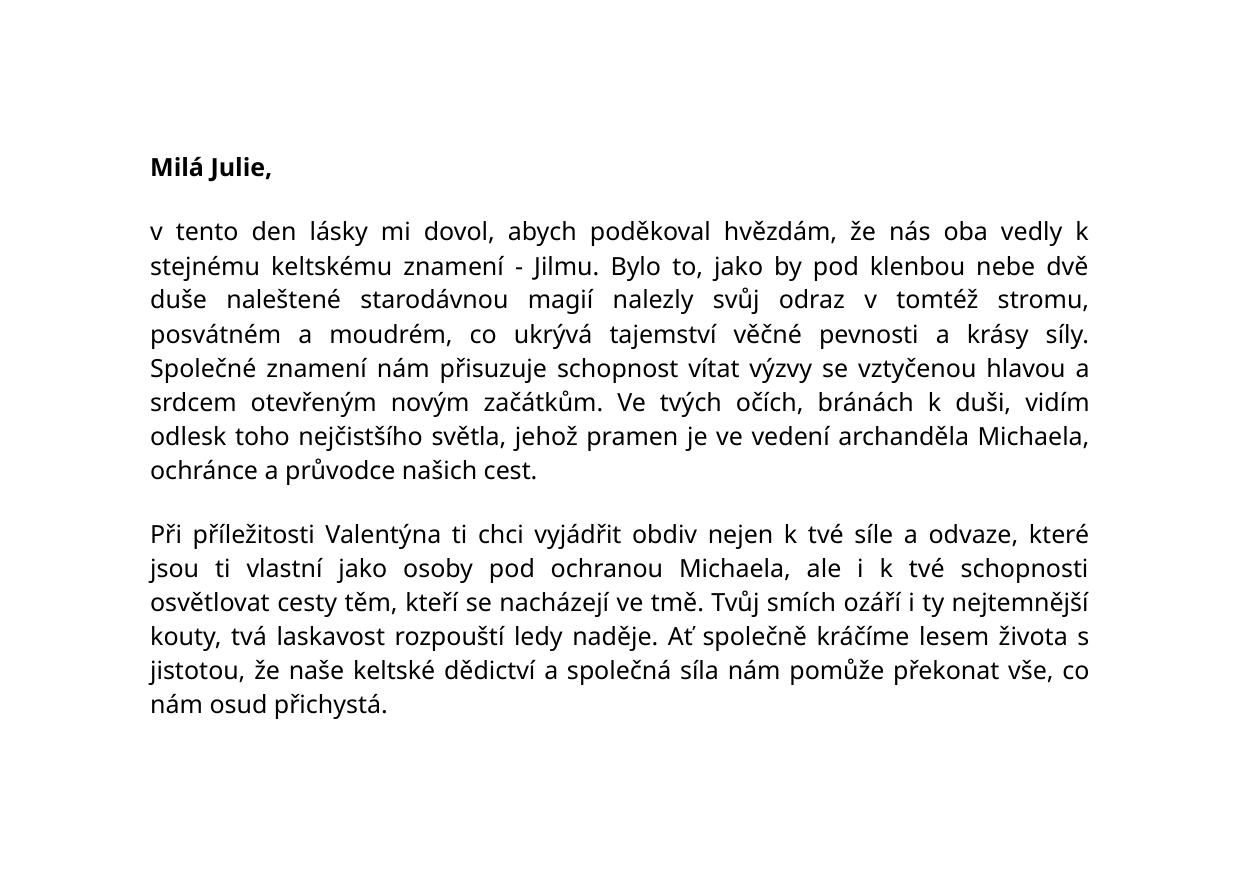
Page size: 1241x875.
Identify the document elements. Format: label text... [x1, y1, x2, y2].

text Při příležitosti Valentýna ti chci vyjádřit obdiv nejen k tvé síle a odvaze, které jsou ti vlastní jako osoby pod ochranou Michaela, ale i k tvé schopnosti osvětlovat cesty těm, kteří se nacházejí ve tmě. Tvůj smích ozáří i ty nejtemnější kouty, tvá laskavost rozpouští ledy naděje. Ať společně kráčíme lesem života s jistotou, že naše keltské dědictví a společná síla nám pomůže překonat vše, co nám osud přichystá. [150, 517, 1091, 721]
text Milá Julie, [150, 150, 1091, 184]
text v tento den lásky mi dovol, abych poděkoval hvězdám, že nás oba vedly k stejnému keltskému znamení - Jilmu. Bylo to, jako by pod klenbou nebe dvě duše naleštené starodávnou magií nalezly svůj odraz v tomtéž stromu, posvátném a moudrém, co ukrývá tajemství věčné pevnosti a krásy síly. Společné znamení nám přisuzuje schopnost vítat výzvy se vztyčenou hlavou a srdcem otevřeným novým začátkům. Ve tvých očích, bránách k duši, vidím odlesk toho nejčistšího světla, jehož pramen je ve vedení archanděla Michaela, ochránce a průvodce našich cest. [150, 214, 1091, 487]
